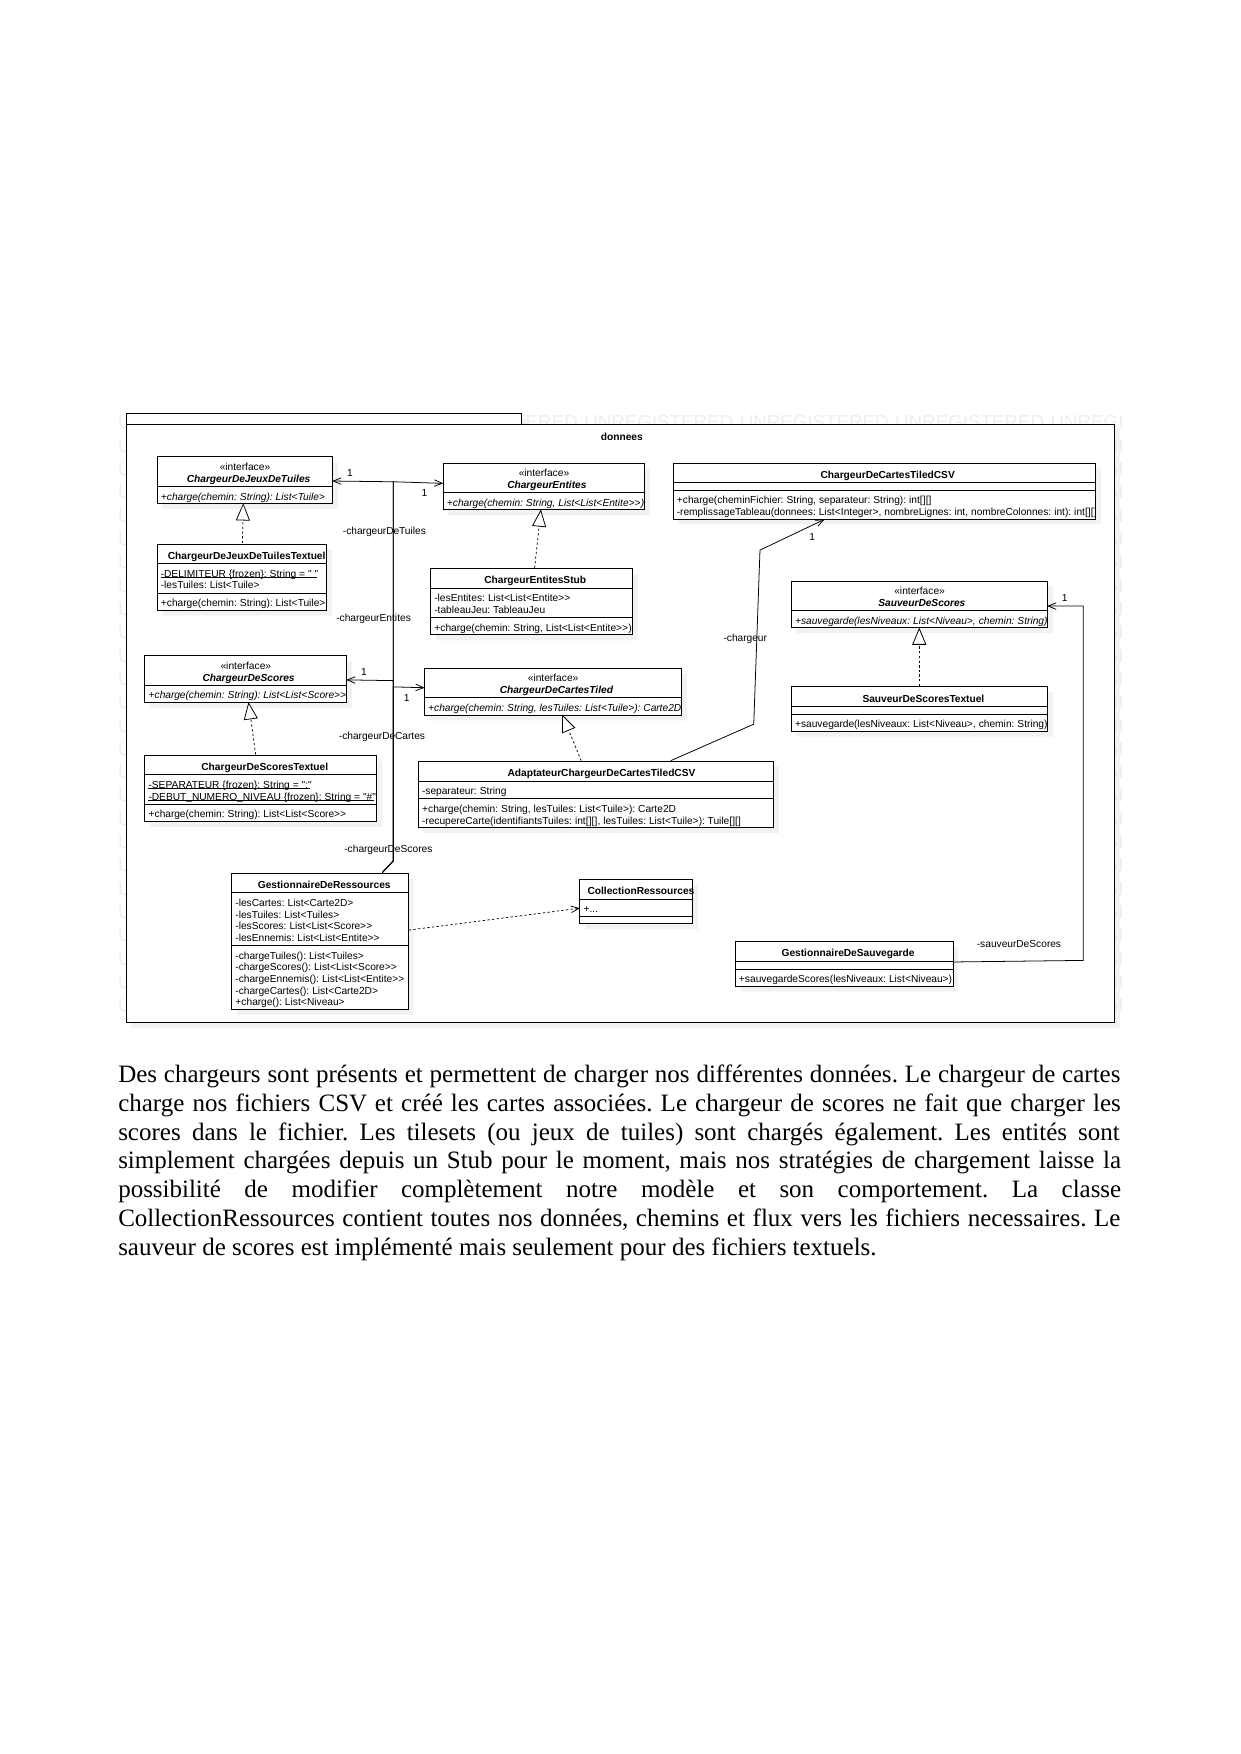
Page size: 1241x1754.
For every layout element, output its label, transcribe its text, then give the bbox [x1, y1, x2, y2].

text Des chargeurs sont présents et permettent de charger nos différentes données. Le chargeur de cartes charge nos fichiers CSV et créé les cartes associées. Le chargeur de scores ne fait que charger les scores dans le fichier. Les tilesets (ou jeux de tuiles) sont chargés également. Les entités sont simplement chargées depuis un Stub pour le moment, mais nos stratégies de chargement laisse la possibilité de modifier complètement notre modèle et son comportement. La classe CollectionRessources contient toutes nos données, chemins et flux vers les fichiers necessaires. Le sauveur de scores est implémenté mais seulement pour des fichiers textuels. [118, 1059, 1122, 1260]
